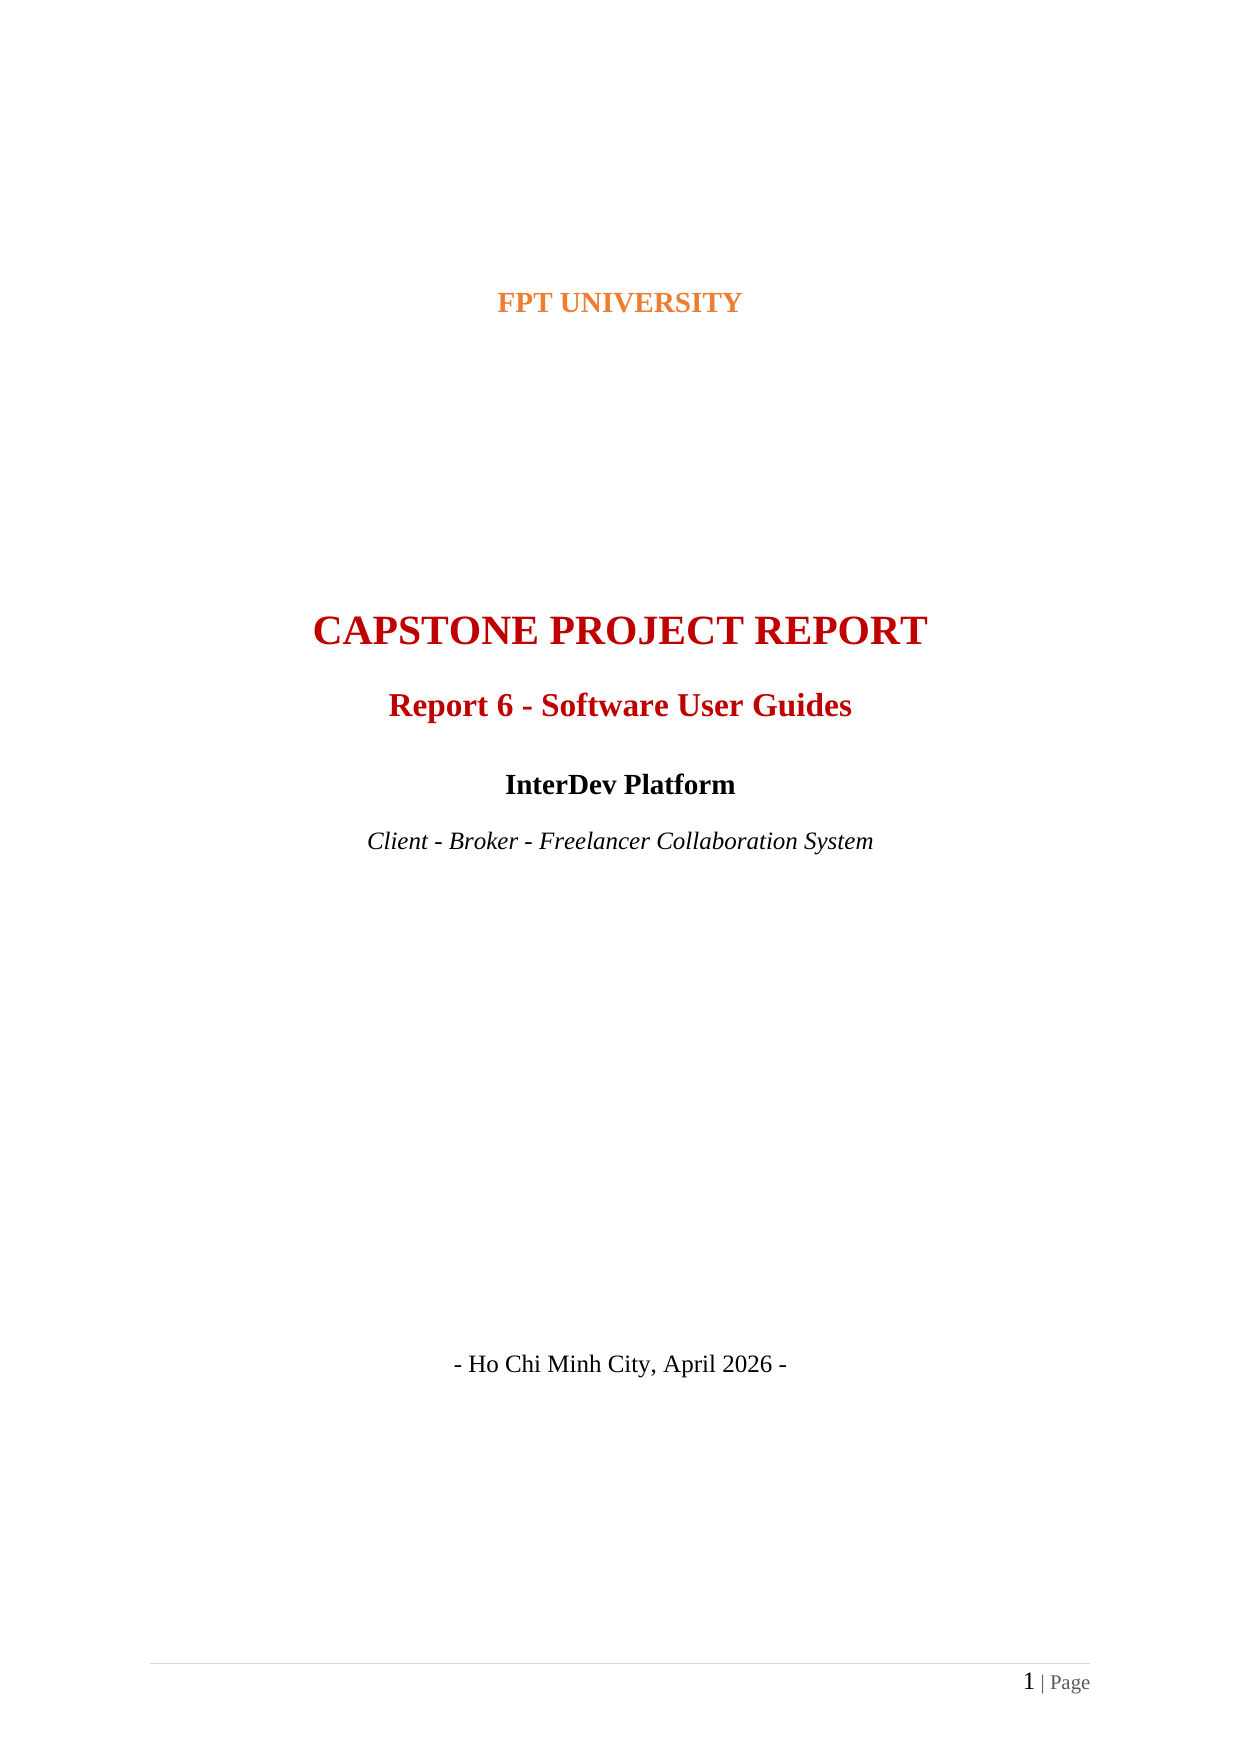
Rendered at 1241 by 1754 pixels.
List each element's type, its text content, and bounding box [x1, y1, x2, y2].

text Client - Broker - Freelancer Collaboration System [150, 826, 1090, 855]
text - Ho Chi Minh City, April 2026 - [150, 1349, 1090, 1378]
text FPT UNIVERSITY [150, 285, 1090, 319]
text CAPSTONE PROJECT REPORT [150, 605, 1090, 653]
text InterDev Platform [150, 767, 1090, 800]
text Report 6 - Software User Guides [150, 685, 1090, 724]
